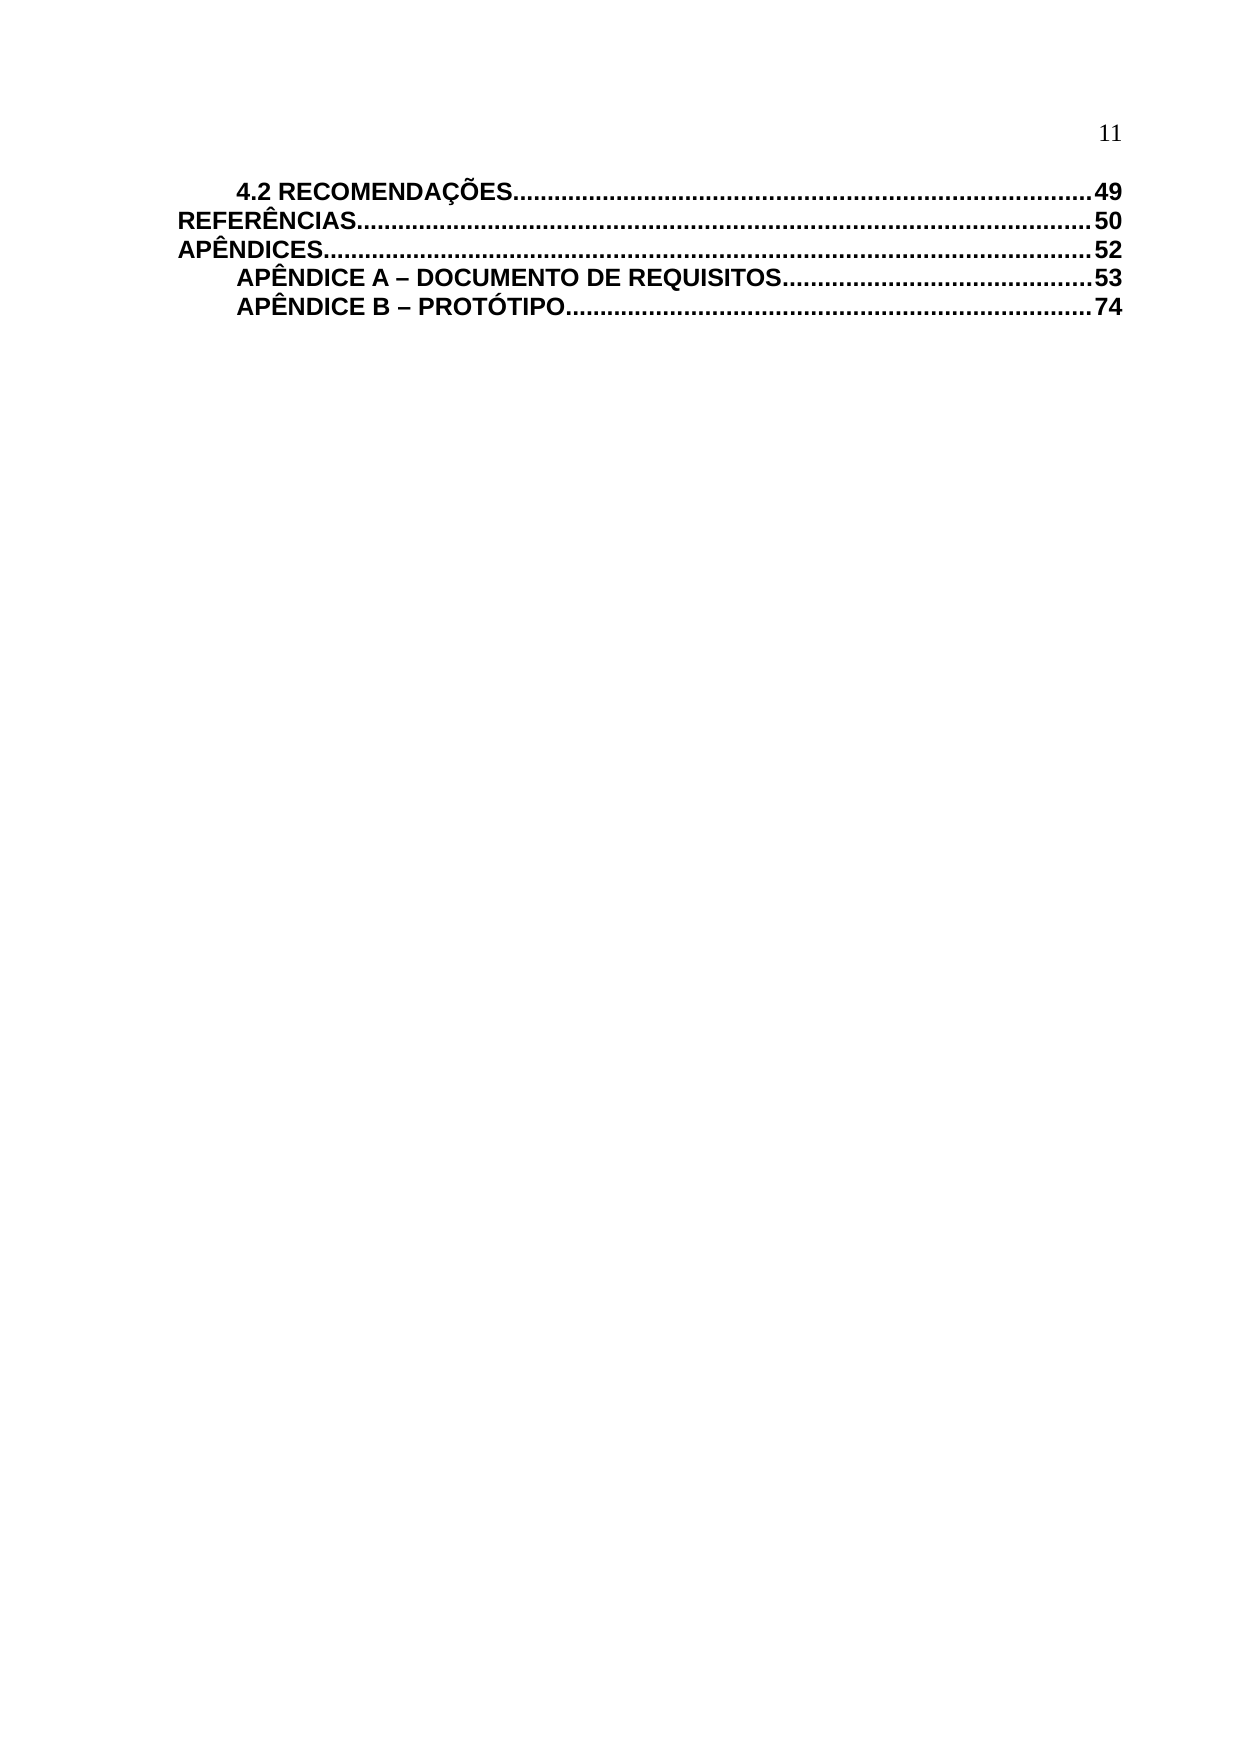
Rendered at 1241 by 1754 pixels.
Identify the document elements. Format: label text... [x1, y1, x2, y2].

text 4.2 RECOMENDAÇÕES 49 [236, 177, 1122, 206]
text Referências 50 [177, 206, 1122, 234]
text Apêndices 52 [177, 234, 1122, 263]
text APÊNDICE B – Protótipo 74 [236, 292, 1122, 321]
text APÊNDICE A – Documento de Requisitos 53 [236, 263, 1122, 292]
